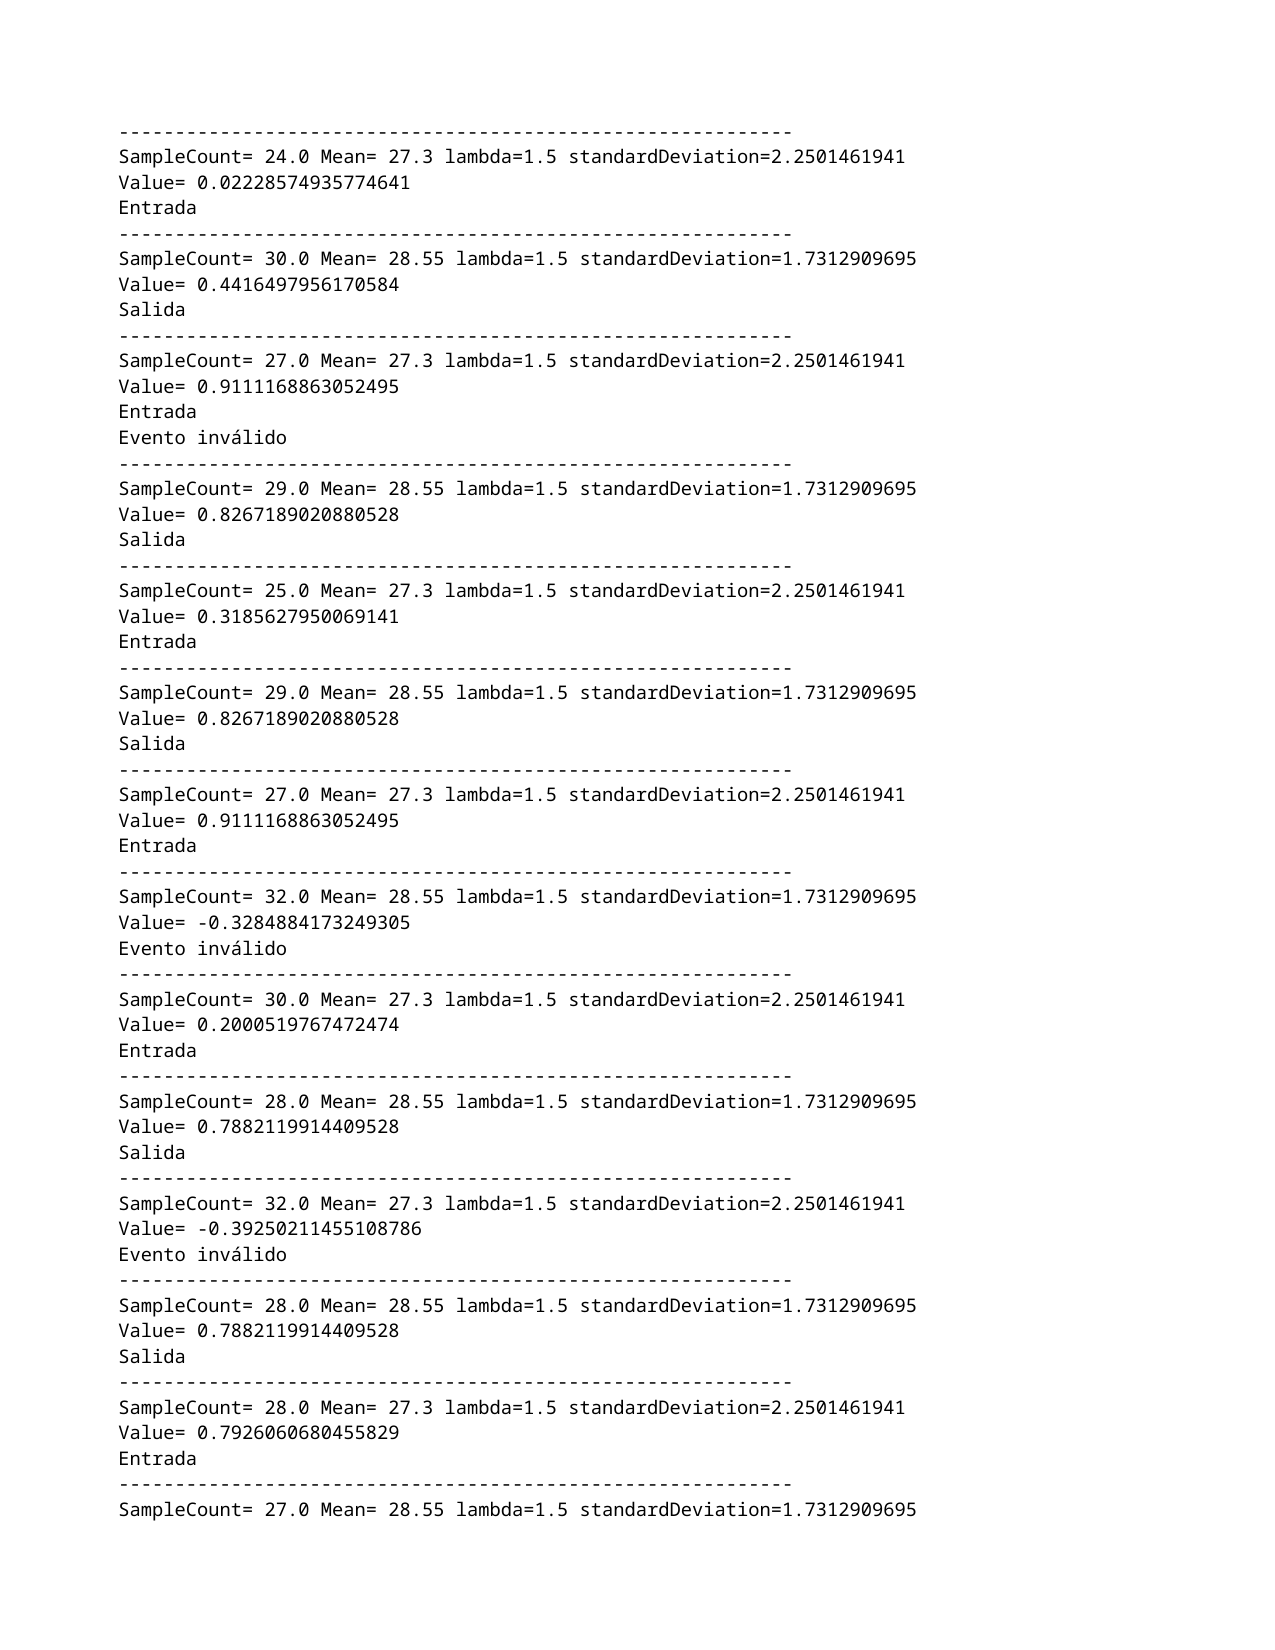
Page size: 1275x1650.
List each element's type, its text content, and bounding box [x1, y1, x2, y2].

text Entrada [118, 195, 1157, 220]
text Value= 0.9111168863052495 [118, 807, 1157, 833]
text Evento inválido [118, 935, 1157, 960]
text Value= -0.39250211455108786 [118, 1216, 1157, 1241]
text Value= 0.9111168863052495 [118, 373, 1157, 399]
text SampleCount= 29.0 Mean= 28.55 lambda=1.5 standardDeviation=1.7312909695 [118, 679, 1157, 705]
text ------------------------------------------------------------ [118, 552, 1157, 577]
text Value= -0.3284884173249305 [118, 909, 1157, 935]
text Entrada [118, 399, 1157, 424]
text Salida [118, 731, 1157, 756]
text Evento inválido [118, 424, 1157, 450]
text Value= 0.4416497956170584 [118, 271, 1157, 297]
text Salida [118, 1139, 1157, 1164]
text Entrada [118, 628, 1157, 654]
text Salida [118, 1343, 1157, 1369]
text SampleCount= 29.0 Mean= 28.55 lambda=1.5 standardDeviation=1.7312909695 [118, 475, 1157, 501]
text ------------------------------------------------------------ [118, 118, 1157, 144]
text Value= 0.02228574935774641 [118, 169, 1157, 195]
text Entrada [118, 1445, 1157, 1471]
text SampleCount= 30.0 Mean= 28.55 lambda=1.5 standardDeviation=1.7312909695 [118, 246, 1157, 271]
text ------------------------------------------------------------ [118, 220, 1157, 246]
text SampleCount= 27.0 Mean= 27.3 lambda=1.5 standardDeviation=2.2501461941 [118, 782, 1157, 807]
text SampleCount= 27.0 Mean= 27.3 lambda=1.5 standardDeviation=2.2501461941 [118, 348, 1157, 373]
text ------------------------------------------------------------ [118, 1267, 1157, 1292]
text Salida [118, 526, 1157, 552]
text ------------------------------------------------------------ [118, 756, 1157, 782]
text SampleCount= 27.0 Mean= 28.55 lambda=1.5 standardDeviation=1.7312909695 [118, 1496, 1157, 1522]
text SampleCount= 30.0 Mean= 27.3 lambda=1.5 standardDeviation=2.2501461941 [118, 986, 1157, 1011]
text ------------------------------------------------------------ [118, 1471, 1157, 1496]
text Evento inválido [118, 1241, 1157, 1267]
text ------------------------------------------------------------ [118, 858, 1157, 884]
text Entrada [118, 1037, 1157, 1062]
text SampleCount= 24.0 Mean= 27.3 lambda=1.5 standardDeviation=2.2501461941 [118, 144, 1157, 169]
text SampleCount= 28.0 Mean= 27.3 lambda=1.5 standardDeviation=2.2501461941 [118, 1394, 1157, 1420]
text Value= 0.7926060680455829 [118, 1420, 1157, 1445]
text Salida [118, 297, 1157, 322]
text Value= 0.8267189020880528 [118, 705, 1157, 731]
text ------------------------------------------------------------ [118, 654, 1157, 679]
text SampleCount= 25.0 Mean= 27.3 lambda=1.5 standardDeviation=2.2501461941 [118, 577, 1157, 603]
text Value= 0.3185627950069141 [118, 603, 1157, 628]
text ------------------------------------------------------------ [118, 960, 1157, 986]
text SampleCount= 28.0 Mean= 28.55 lambda=1.5 standardDeviation=1.7312909695 [118, 1292, 1157, 1318]
text ------------------------------------------------------------ [118, 322, 1157, 348]
text Value= 0.8267189020880528 [118, 501, 1157, 526]
text Value= 0.7882119914409528 [118, 1318, 1157, 1343]
text ------------------------------------------------------------ [118, 450, 1157, 475]
text SampleCount= 32.0 Mean= 28.55 lambda=1.5 standardDeviation=1.7312909695 [118, 884, 1157, 909]
text ------------------------------------------------------------ [118, 1062, 1157, 1088]
text SampleCount= 32.0 Mean= 27.3 lambda=1.5 standardDeviation=2.2501461941 [118, 1190, 1157, 1216]
text Entrada [118, 833, 1157, 858]
text Value= 0.7882119914409528 [118, 1113, 1157, 1139]
text ------------------------------------------------------------ [118, 1369, 1157, 1394]
text Value= 0.2000519767472474 [118, 1011, 1157, 1037]
text SampleCount= 28.0 Mean= 28.55 lambda=1.5 standardDeviation=1.7312909695 [118, 1088, 1157, 1113]
text ------------------------------------------------------------ [118, 1164, 1157, 1190]
